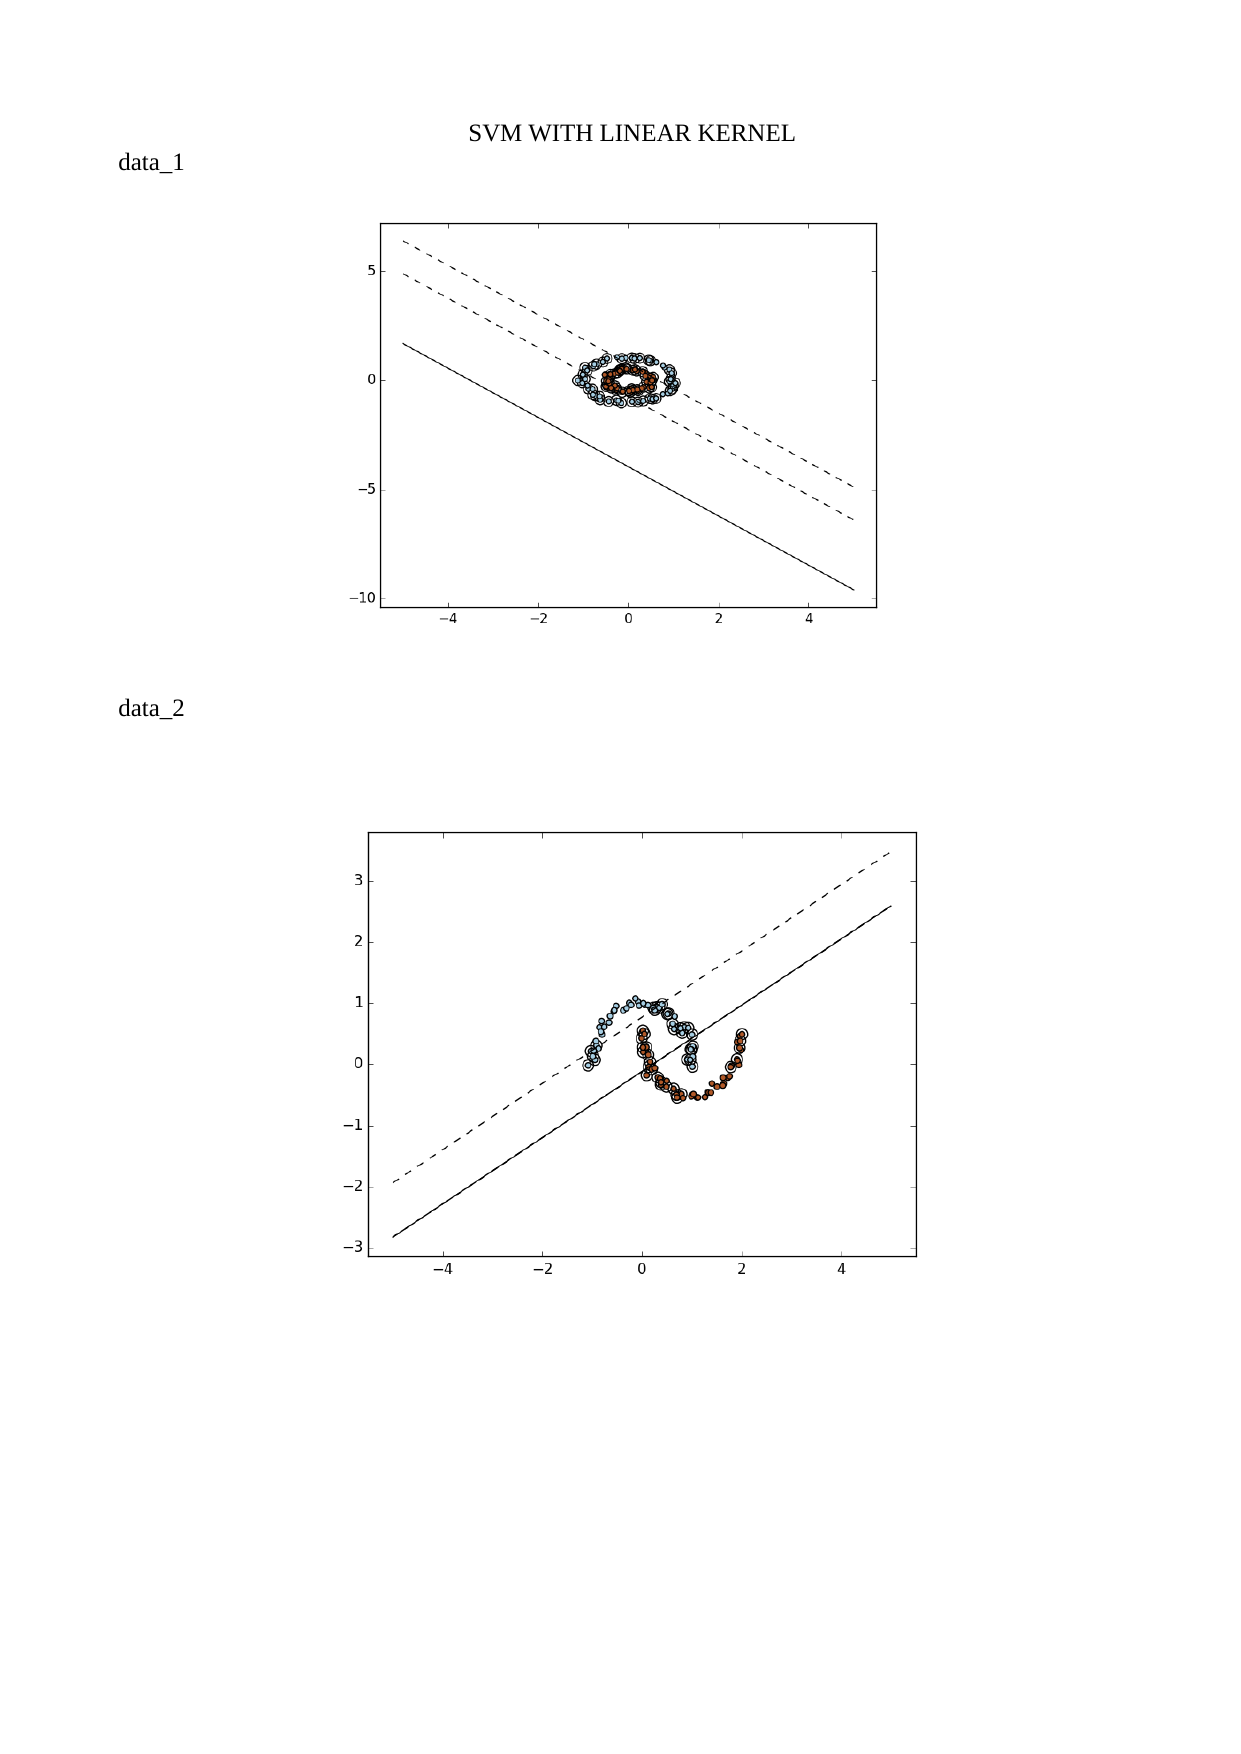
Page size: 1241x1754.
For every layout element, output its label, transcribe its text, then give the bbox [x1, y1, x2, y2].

picture [301, 175, 940, 655]
picture [279, 779, 986, 1309]
text data_2 [118, 693, 1122, 722]
text data_1 [118, 147, 1122, 176]
text SVM WITH LINEAR KERNEL [118, 118, 1122, 147]
